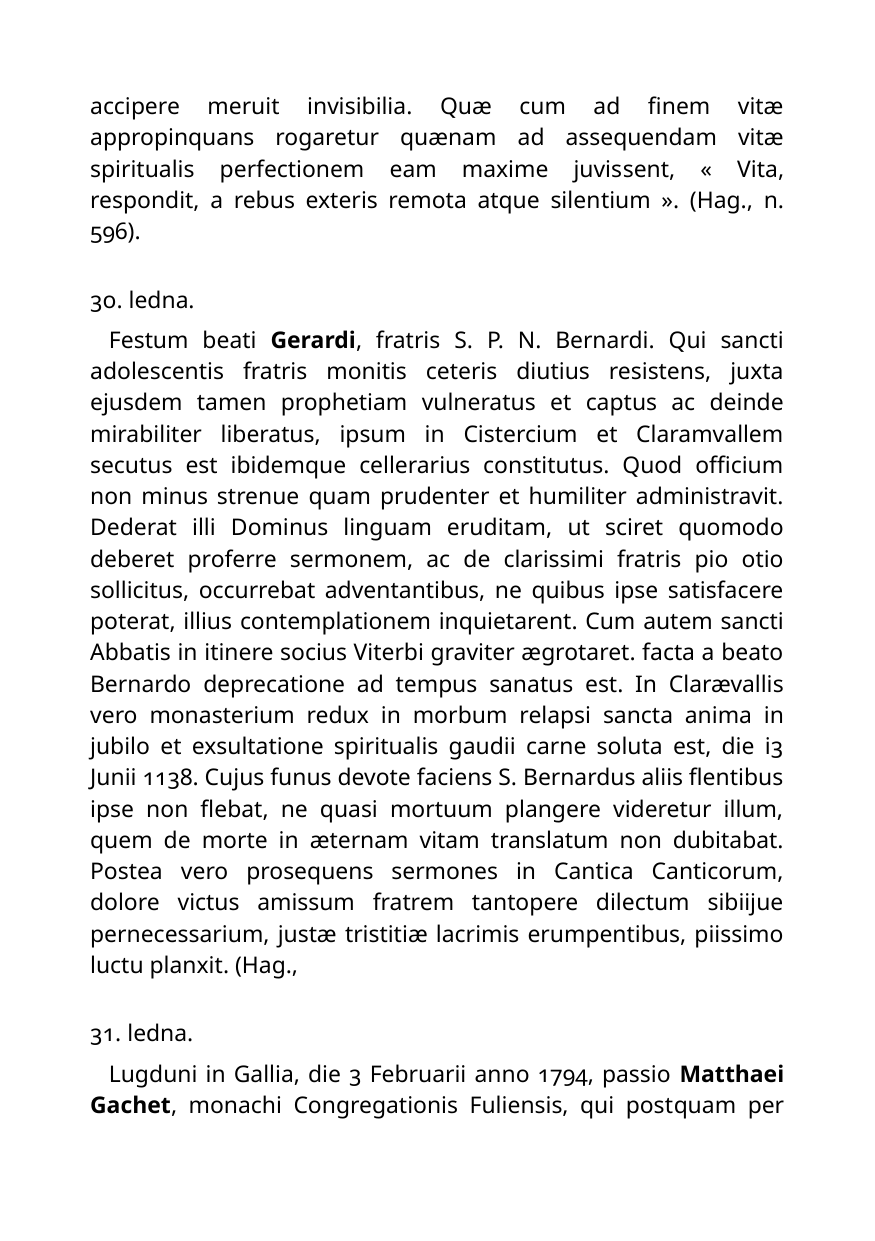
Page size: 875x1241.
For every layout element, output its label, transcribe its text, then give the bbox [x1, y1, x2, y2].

text accipere meruit invisibilia. Quæ cum ad finem vitæ appropinquans rogaretur quænam ad assequendam vitæ spiritualis perfectionem eam maxime juvis­sent, « Vita, respondit, a rebus exteris remota atque silen­tium ». (Hag., n. 596). [90, 90, 784, 246]
text Festum beati Gerardi, fratris S. P. N. Bernardi. Qui sancti adolescentis fratris monitis ceteris diutius resistens, juxta ejusdem tamen prophetiam vulneratus et captus ac deinde mirabiliter liberatus, ipsum in Cistercium et Claramvallem secutus est ibidemque cellerarius constitutus. Quod officium non minus strenue quam prudenter et humiliter administravit. Dederat illi Dominus linguam eruditam, ut sciret quomodo deberet proferre sermonem, ac de clarissimi fratris pio otio sollicitus, occurrebat adventantibus, ne quibus ipse satisfacere poterat, illius contemplationem inquietarent. Cum autem sancti Abbatis in itinere socius Viterbi graviter ægrotaret. facta a beato Bernardo deprecatione ad tempus sanatus est. In Clarævallis vero monasterium redux in mor­bum relapsi sancta anima in jubilo et exsultatione spiritualis gaudii carne soluta est, die i3 Junii 1138. Cujus funus devote faciens S. Bernardus aliis flentibus ipse non flebat, ne quasi mortuum plangere videretur illum, quem de morte in æternam vitam translatum non dubitabat. Postea vero prosequens sermones in Cantica Canticorum, dolore victus amissum fratrem tantopere dilectum sibiijue pernecessarium, justæ tristitiæ lacrimis erumpentibus, piissimo luctu planxit. (Hag., [90, 324, 784, 980]
text Lugduni in Gallia, die 3 Februarii anno 1794, passio Mat­thaei Gachet, monachi Congregationis Fuliensis, qui post­quam per [90, 1057, 784, 1120]
text 3o. ledna. [90, 283, 784, 315]
text 31. ledna. [90, 1017, 784, 1048]
